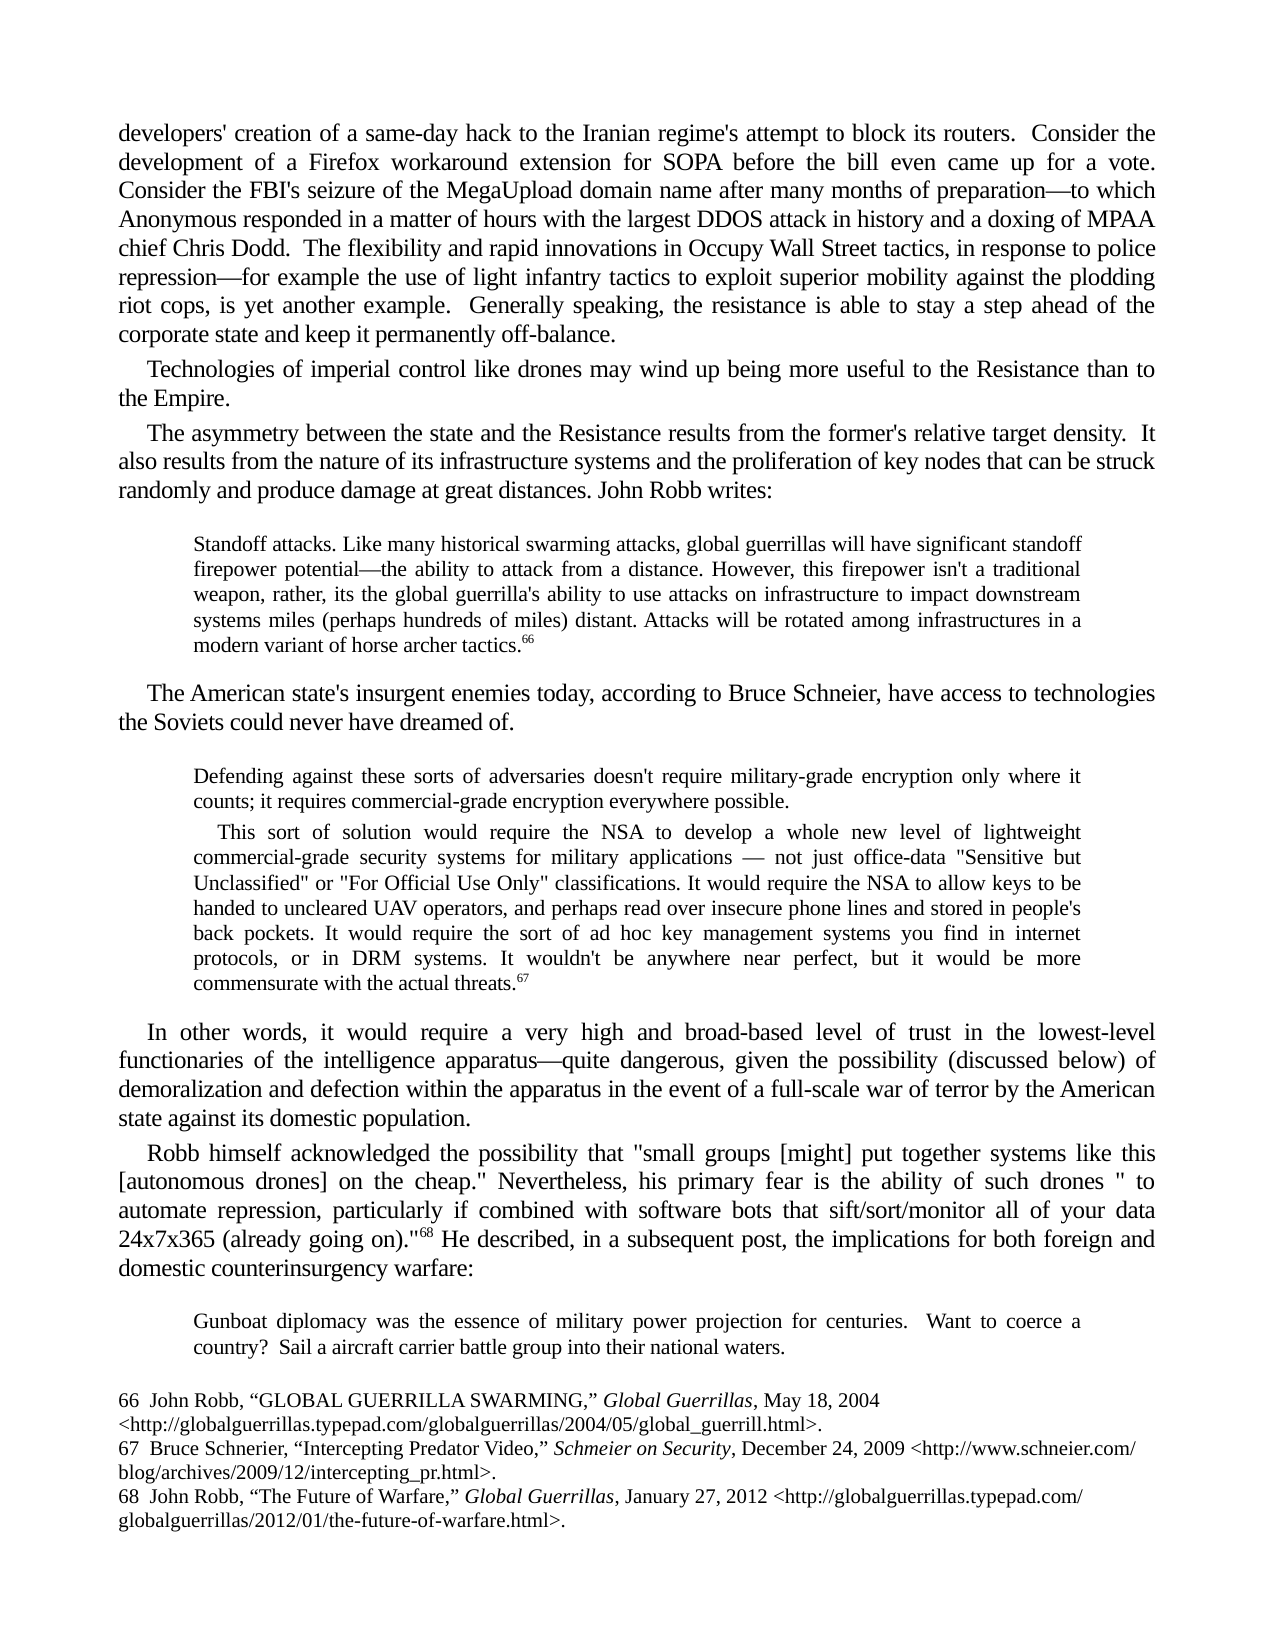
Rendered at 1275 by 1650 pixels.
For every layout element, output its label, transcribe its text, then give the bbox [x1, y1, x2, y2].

text John Robb, “The Future of Warfare,” Global Guerrillas, January 27, 2012 <http://globalguerrillas.typepad.com/ globalguerrillas/2012/01/the-future-of-warfare.html>. [118, 1484, 1157, 1532]
text The American state's insurgent enemies today, according to Bruce Schneier, have access to technologies the Soviets could never have dreamed of. [118, 678, 1157, 736]
text John Robb, “GLOBAL GUERRILLA SWARMING,” Global Guerrillas, May 18, 2004 <http://globalguerrillas.typepad.com/globalguerrillas/2004/05/global_guerrill.html>. [118, 1387, 1157, 1436]
text Gunboat diplomacy was the essence of military power projection for centuries. Want to coerce a country? Sail a aircraft carrier battle group into their national waters. [193, 1308, 1082, 1359]
text Robb himself acknowledged the possibility that "small groups [might] put together systems like this [autonomous drones] on the cheap." Nevertheless, his primary fear is the ability of such drones " to automate repression, particularly if combined with software bots that sift/sort/monitor all of your data 24x7x365 (already going on)." He described, in a subsequent post, the implications for both foreign and domestic counterinsurgency warfare: [118, 1138, 1157, 1281]
text Defending against these sorts of adversaries doesn't require military-grade encryption only where it counts; it requires commercial-grade encryption everywhere possible. [193, 763, 1082, 813]
text Standoff attacks. Like many historical swarming attacks, global guerrillas will have significant standoff firepower potential—the ability to attack from a distance. However, this firepower isn't a traditional weapon, rather, its the global guerrilla's ability to use attacks on infrastructure to impact downstream systems miles (perhaps hundreds of miles) distant. Attacks will be rotated among infrastructures in a modern variant of horse archer tactics. [193, 531, 1082, 657]
text Technologies of imperial control like drones may wind up being more useful to the Resistance than to the Empire. [118, 354, 1157, 412]
text In other words, it would require a very high and broad-based level of trust in the lowest-level functionaries of the intelligence apparatus—quite dangerous, given the possibility (discussed below) of demoralization and defection within the apparatus in the event of a full-scale war of terror by the American state against its domestic population. [118, 1017, 1157, 1132]
text Bruce Schnerier, “Intercepting Predator Video,” Schmeier on Security, December 24, 2009 <http://www.schneier.com/ blog/archives/2009/12/intercepting_pr.html>. [118, 1436, 1157, 1484]
text developers' creation of a same-day hack to the Iranian regime's attempt to block its routers. Consider the development of a Firefox workaround extension for SOPA before the bill even came up for a vote. Consider the FBI's seizure of the MegaUpload domain name after many months of preparation—to which Anonymous responded in a matter of hours with the largest DDOS attack in history and a doxing of MPAA chief Chris Dodd. The flexibility and rapid innovations in Occupy Wall Street tactics, in response to police repression—for example the use of light infantry tactics to exploit superior mobility against the plodding riot cops, is yet another example. Generally speaking, the resistance is able to stay a step ahead of the corporate state and keep it permanently off-balance. [118, 118, 1157, 348]
text The asymmetry between the state and the Resistance results from the former's relative target density. It also results from the nature of its infrastructure systems and the proliferation of key nodes that can be struck randomly and produce damage at great distances. John Robb writes: [118, 418, 1157, 504]
text This sort of solution would require the NSA to develop a whole new level of lightweight commercial-grade security systems for military applications — not just office-data "Sensitive but Unclassified" or "For Official Use Only" classifications. It would require the NSA to allow keys to be handed to uncleared UAV operators, and perhaps read over insecure phone lines and stored in people's back pockets. It would require the sort of ad hoc key management systems you find in internet protocols, or in DRM systems. It wouldn't be anywhere near perfect, but it would be more commensurate with the actual threats. [193, 819, 1082, 996]
